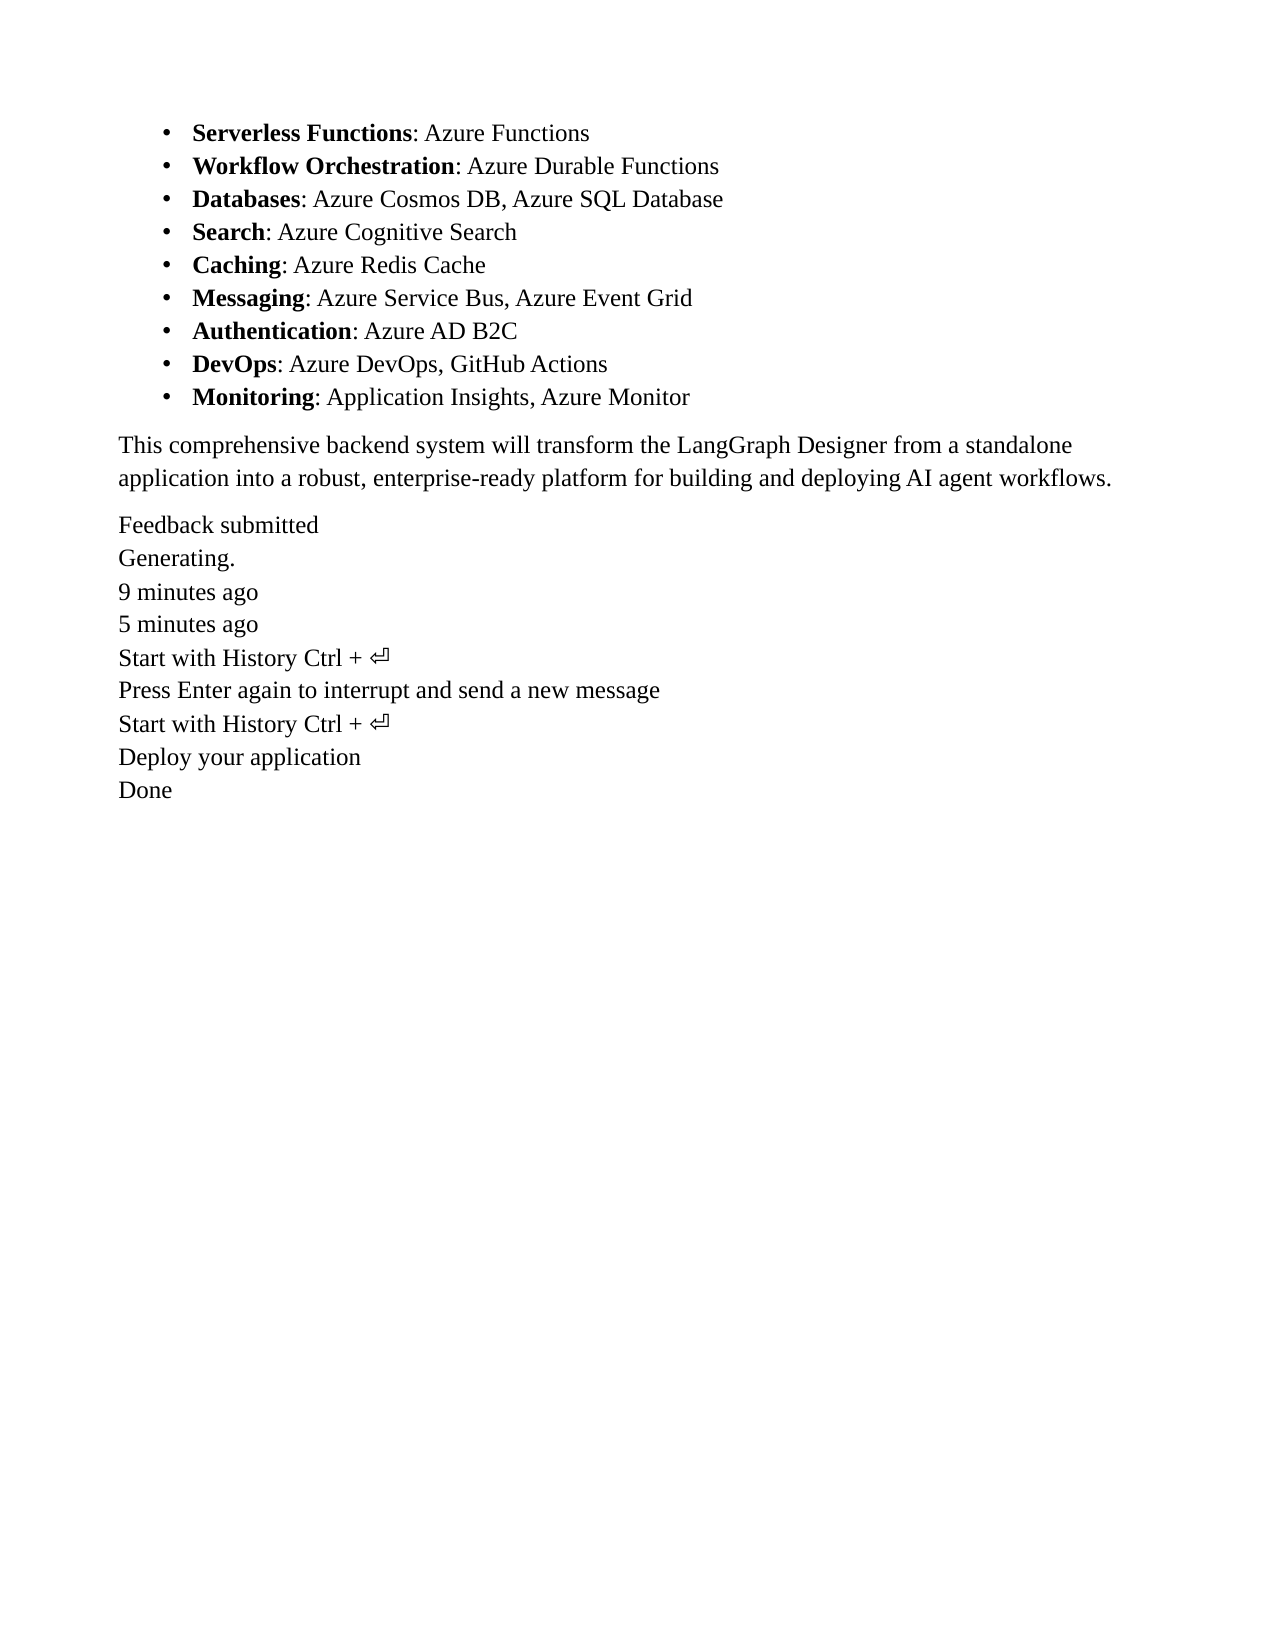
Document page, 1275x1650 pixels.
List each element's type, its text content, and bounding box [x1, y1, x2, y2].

list Caching: Azure Redis Cache [162, 250, 1157, 279]
list Search: Azure Cognitive Search [162, 217, 1157, 246]
list Messaging: Azure Service Bus, Azure Event Grid [162, 283, 1157, 312]
text 5 minutes ago [118, 609, 1157, 638]
list DevOps: Azure DevOps, GitHub Actions [162, 349, 1157, 378]
text Feedback submitted [118, 511, 1157, 539]
text Start with History Ctrl + ⏎ [118, 709, 1157, 737]
text Deploy your application [118, 742, 1157, 770]
list Databases: Azure Cosmos DB, Azure SQL Database [162, 184, 1157, 213]
text Done [118, 775, 1157, 803]
list Serverless Functions: Azure Functions [162, 118, 1157, 147]
text Generating. [118, 543, 1157, 572]
list Workflow Orchestration: Azure Durable Functions [162, 151, 1157, 180]
text Start with History Ctrl + ⏎ [118, 643, 1157, 671]
list Monitoring: Application Insights, Azure Monitor [162, 382, 1157, 411]
list Authentication: Azure AD B2C [162, 316, 1157, 345]
text Press Enter again to interrupt and send a new message [118, 676, 1157, 704]
text 9 minutes ago [118, 577, 1157, 605]
text This comprehensive backend system will transform the LangGraph Designer from a standalone application into a robust, enterprise-ready platform for building and deploying AI agent workflows. [118, 430, 1157, 492]
